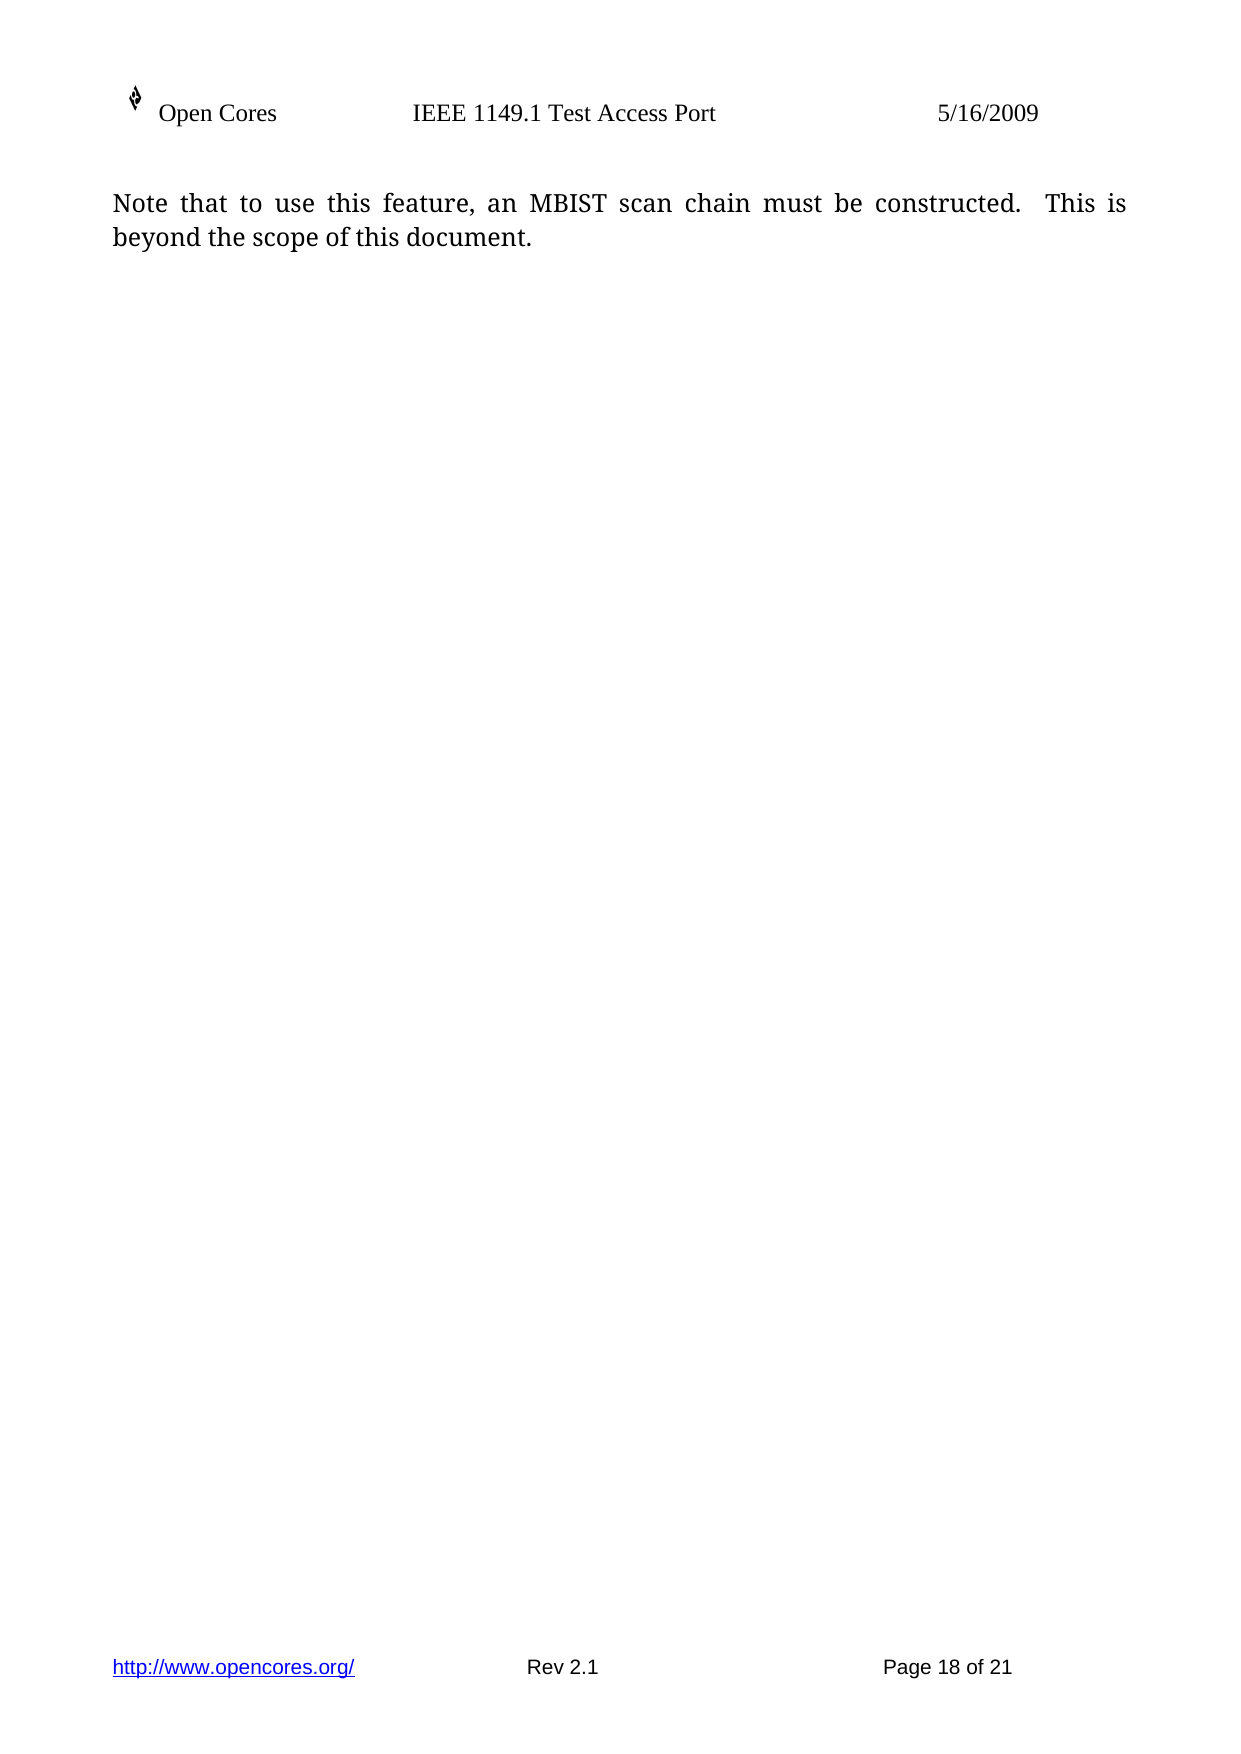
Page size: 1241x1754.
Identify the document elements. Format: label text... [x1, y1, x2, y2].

text Note that to use this feature, an MBIST scan chain must be constructed. This is beyond the scope of this document. [112, 185, 1128, 253]
